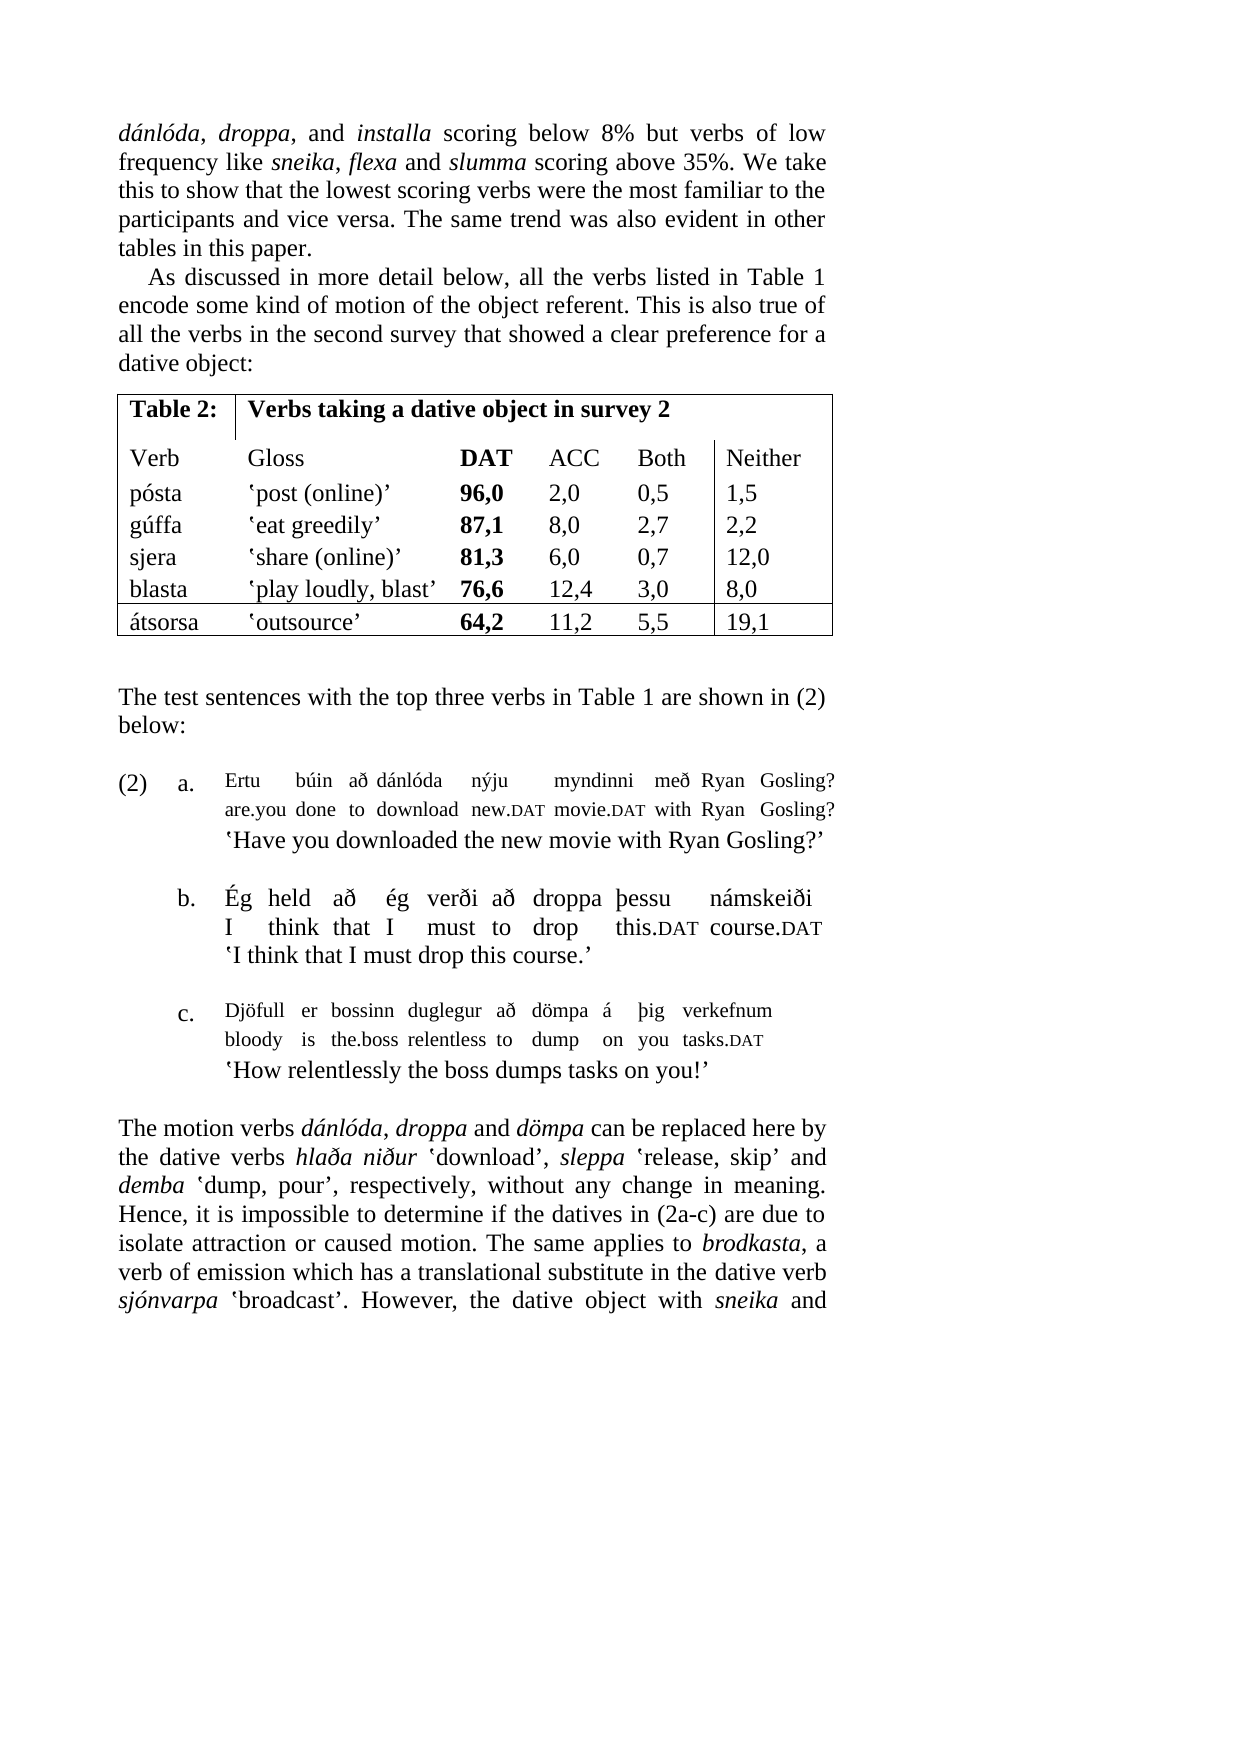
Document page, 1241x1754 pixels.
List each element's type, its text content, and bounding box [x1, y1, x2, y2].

table_cell átsorsa [118, 604, 236, 635]
table_cell course.dat [707, 912, 842, 941]
table_cell blasta [118, 571, 236, 602]
table_cell ʽHave you downloaded the new movie with Ryan Gosling?ʼ [222, 826, 872, 854]
table_cell Neither [715, 440, 832, 475]
table_header Verbs taking a dative object in survey 2 [236, 395, 832, 440]
table_cell [174, 1056, 222, 1084]
table_cell [115, 941, 174, 969]
table_header c. [174, 998, 222, 1027]
table_cell to [489, 912, 530, 941]
table_cell 6,0 [537, 539, 626, 571]
table_header ég [383, 883, 424, 912]
table_cell Ryan [698, 797, 757, 826]
table_cell sjera [118, 539, 236, 571]
table_cell 76,6 [448, 571, 537, 602]
table_cell is [298, 1027, 328, 1056]
table_cell 64,2 [448, 604, 537, 635]
table_header Gosling? [757, 768, 872, 797]
table_cell 11,2 [537, 604, 626, 635]
table_cell 8,0 [715, 571, 832, 602]
table_cell I [383, 912, 424, 941]
table_cell Gosling? [757, 797, 872, 826]
text As discussed in more detail below, all the verbs listed in Table 1 encode some kind of motion of the object referent. This is also true of all the verbs in the second survey that showed a clear preference for a dative object: [118, 262, 827, 377]
table_cell 96,0 [448, 475, 537, 507]
table_header nýju [468, 768, 551, 797]
table_cell [115, 826, 174, 854]
table_cell done [293, 797, 346, 826]
table_cell tasks.dat [679, 1027, 827, 1056]
table_header [115, 998, 174, 1027]
table_cell ʽeat greedilyʼ [236, 507, 448, 539]
table_header Table 2: [118, 395, 235, 440]
table_cell ʽHow relentlessly the boss dumps tasks on you!ʼ [222, 1056, 827, 1084]
table_cell [174, 912, 221, 941]
table_cell with [651, 797, 698, 826]
table_cell 0,5 [626, 475, 714, 507]
table_cell [174, 826, 222, 854]
table_cell must [424, 912, 489, 941]
table_cell 2,0 [537, 475, 626, 507]
table_header [115, 883, 174, 912]
table_header að [346, 768, 373, 797]
table_cell that [330, 912, 383, 941]
table_header Ég [221, 883, 265, 912]
table_cell [174, 1027, 222, 1056]
table_header er [298, 998, 328, 1027]
table_cell 2,7 [626, 507, 714, 539]
table_header b. [174, 883, 221, 912]
table_header bossinn [328, 998, 405, 1027]
table_cell ʽplay loudly, blastʼ [236, 571, 448, 602]
table_header að [493, 998, 529, 1027]
table_cell are.you [222, 797, 292, 826]
table_cell bloody [222, 1027, 298, 1056]
table_header dömpa [529, 998, 599, 1027]
table_cell think [265, 912, 330, 941]
table_header duglegur [405, 998, 493, 1027]
table_cell pósta [118, 475, 236, 507]
table_cell movie.dat [551, 797, 651, 826]
table_header með [651, 768, 698, 797]
table_cell you [635, 1027, 679, 1056]
table_cell dump [529, 1027, 599, 1056]
table_cell ACC [537, 440, 626, 475]
table_header (2) [115, 768, 174, 797]
table_header á [600, 998, 635, 1027]
table_header að [330, 883, 383, 912]
table_header held [265, 883, 330, 912]
table_cell 2,2 [715, 507, 832, 539]
table_cell 3,0 [626, 571, 714, 602]
table_cell to [493, 1027, 529, 1056]
table_header myndinni [551, 768, 651, 797]
table_header dánlóda [374, 768, 468, 797]
table_cell drop [530, 912, 612, 941]
table_cell 87,1 [448, 507, 537, 539]
table_header Djöfull [222, 998, 298, 1027]
table_cell ʽoutsourceʼ [236, 604, 448, 635]
table_cell on [600, 1027, 635, 1056]
table_cell download [374, 797, 468, 826]
table_cell DAT [448, 440, 537, 475]
table_cell [115, 912, 174, 941]
table_header Ertu [222, 768, 292, 797]
table_cell Gloss [236, 440, 448, 475]
table_header verði [424, 883, 489, 912]
table_header þessu [613, 883, 707, 912]
text The motion verbs dánlóda, droppa and dömpa can be replaced here by the dative verbs hlaða niður ʽdownloadʼ, sleppa ʽrelease, skipʼ and demba ʽdump, pourʼ, respectively, without any change in meaning. Hence, it is impossible to determine if the datives in (2a-c) are due to isolate attraction or caused motion. The same applies to brodkasta, a verb of emission which has a translational substitute in the dative verb sjónvarpa ʽbroadcastʼ. However, the dative object with sneika and [118, 1113, 827, 1314]
table_header námskeiði [707, 883, 842, 912]
table_cell [115, 1056, 174, 1084]
table_cell 81,3 [448, 539, 537, 571]
table_cell ʽshare (online)ʼ [236, 539, 448, 571]
table_cell 0,7 [626, 539, 714, 571]
table_cell new.dat [468, 797, 551, 826]
table_header verkefnum [679, 998, 827, 1027]
table_cell 12,0 [715, 539, 832, 571]
text The test sentences with the top three verbs in Table 1 are shown in (2) below: [118, 682, 827, 739]
table_cell Both [626, 440, 714, 475]
table_cell ʽpost (online)ʼ [236, 475, 448, 507]
table_header droppa [530, 883, 612, 912]
table_cell relentless [405, 1027, 493, 1056]
text dánlóda, droppa, and installa scoring below 8% but verbs of low frequency like sneika, flexa and slumma scoring above 35%. We take this to show that the lowest scoring verbs were the most familiar to the participants and vice versa. The same trend was also evident in other tables in this paper. [118, 118, 827, 262]
table_cell 8,0 [537, 507, 626, 539]
table_cell this.dat [613, 912, 707, 941]
table_cell the.boss [328, 1027, 405, 1056]
table_cell 1,5 [715, 475, 832, 507]
table_cell [115, 797, 174, 826]
table_cell Verb [118, 440, 236, 475]
table_header a. [174, 768, 222, 797]
table_header búin [293, 768, 346, 797]
table_cell gúffa [118, 507, 236, 539]
table_cell 5,5 [626, 604, 714, 635]
table_header að [489, 883, 530, 912]
table_cell [174, 797, 222, 826]
table_header þig [635, 998, 679, 1027]
table_header Ryan [698, 768, 757, 797]
table_cell 19,1 [715, 604, 832, 635]
table_cell [174, 941, 221, 969]
table_cell 12,4 [537, 571, 626, 602]
table_cell ʽI think that I must drop this course.ʼ [221, 941, 842, 969]
table_cell I [221, 912, 265, 941]
table_cell [115, 1027, 174, 1056]
table_cell to [346, 797, 373, 826]
